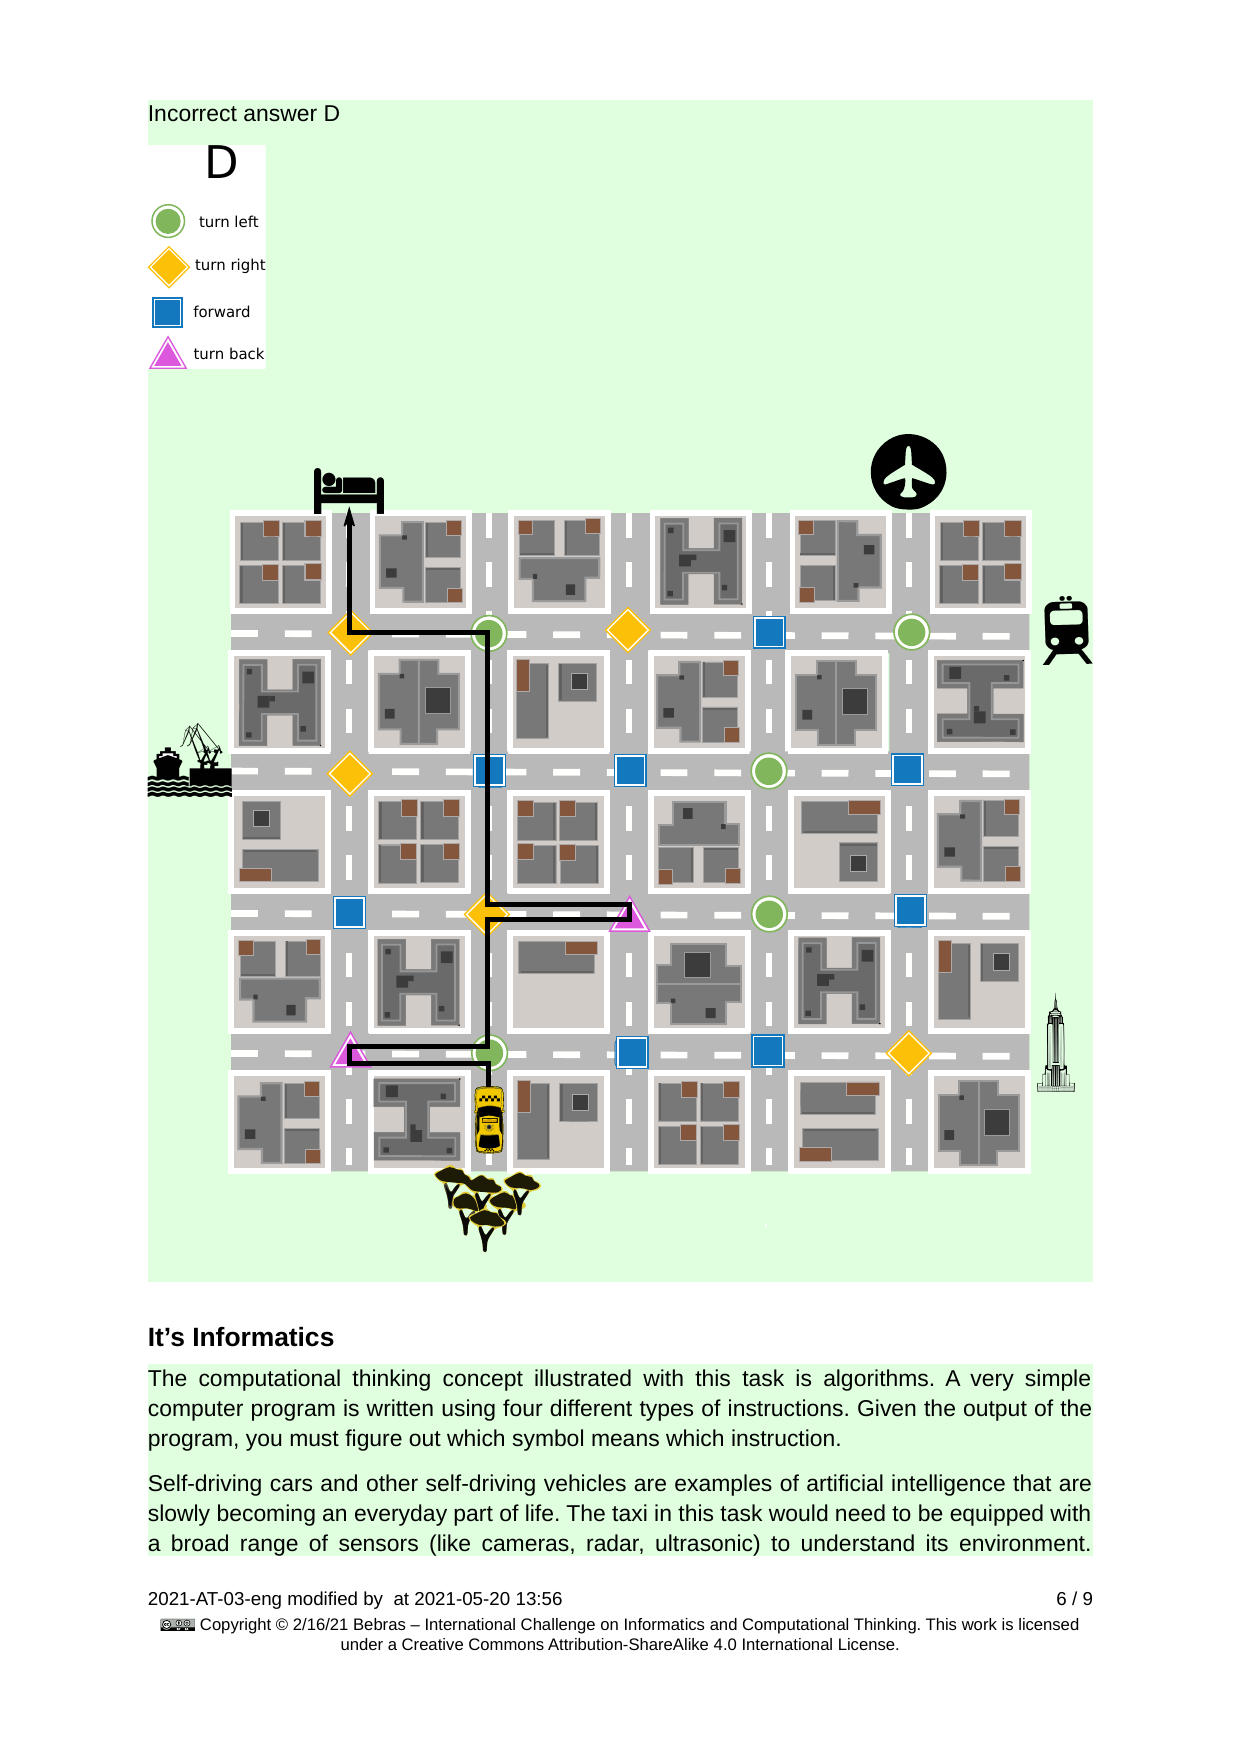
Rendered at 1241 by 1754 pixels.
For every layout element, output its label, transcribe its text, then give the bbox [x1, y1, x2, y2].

subtitle It’s Informatics [148, 1322, 1093, 1352]
text Incorrect answer D [148, 100, 1093, 127]
text The computational thinking concept illustrated with this task is algorithms. A very simple computer program is written using four different types of instructions. Given the output of the program, you must figure out which symbol means which instruction. [148, 1364, 1093, 1451]
text Self-driving cars and other self-driving vehicles are examples of artificial intelligence that are slowly becoming an everyday part of life. The taxi in this task would need to be equipped with a broad range of sensors (like cameras, radar, ultrasonic) to understand its environment. [148, 1470, 1093, 1556]
